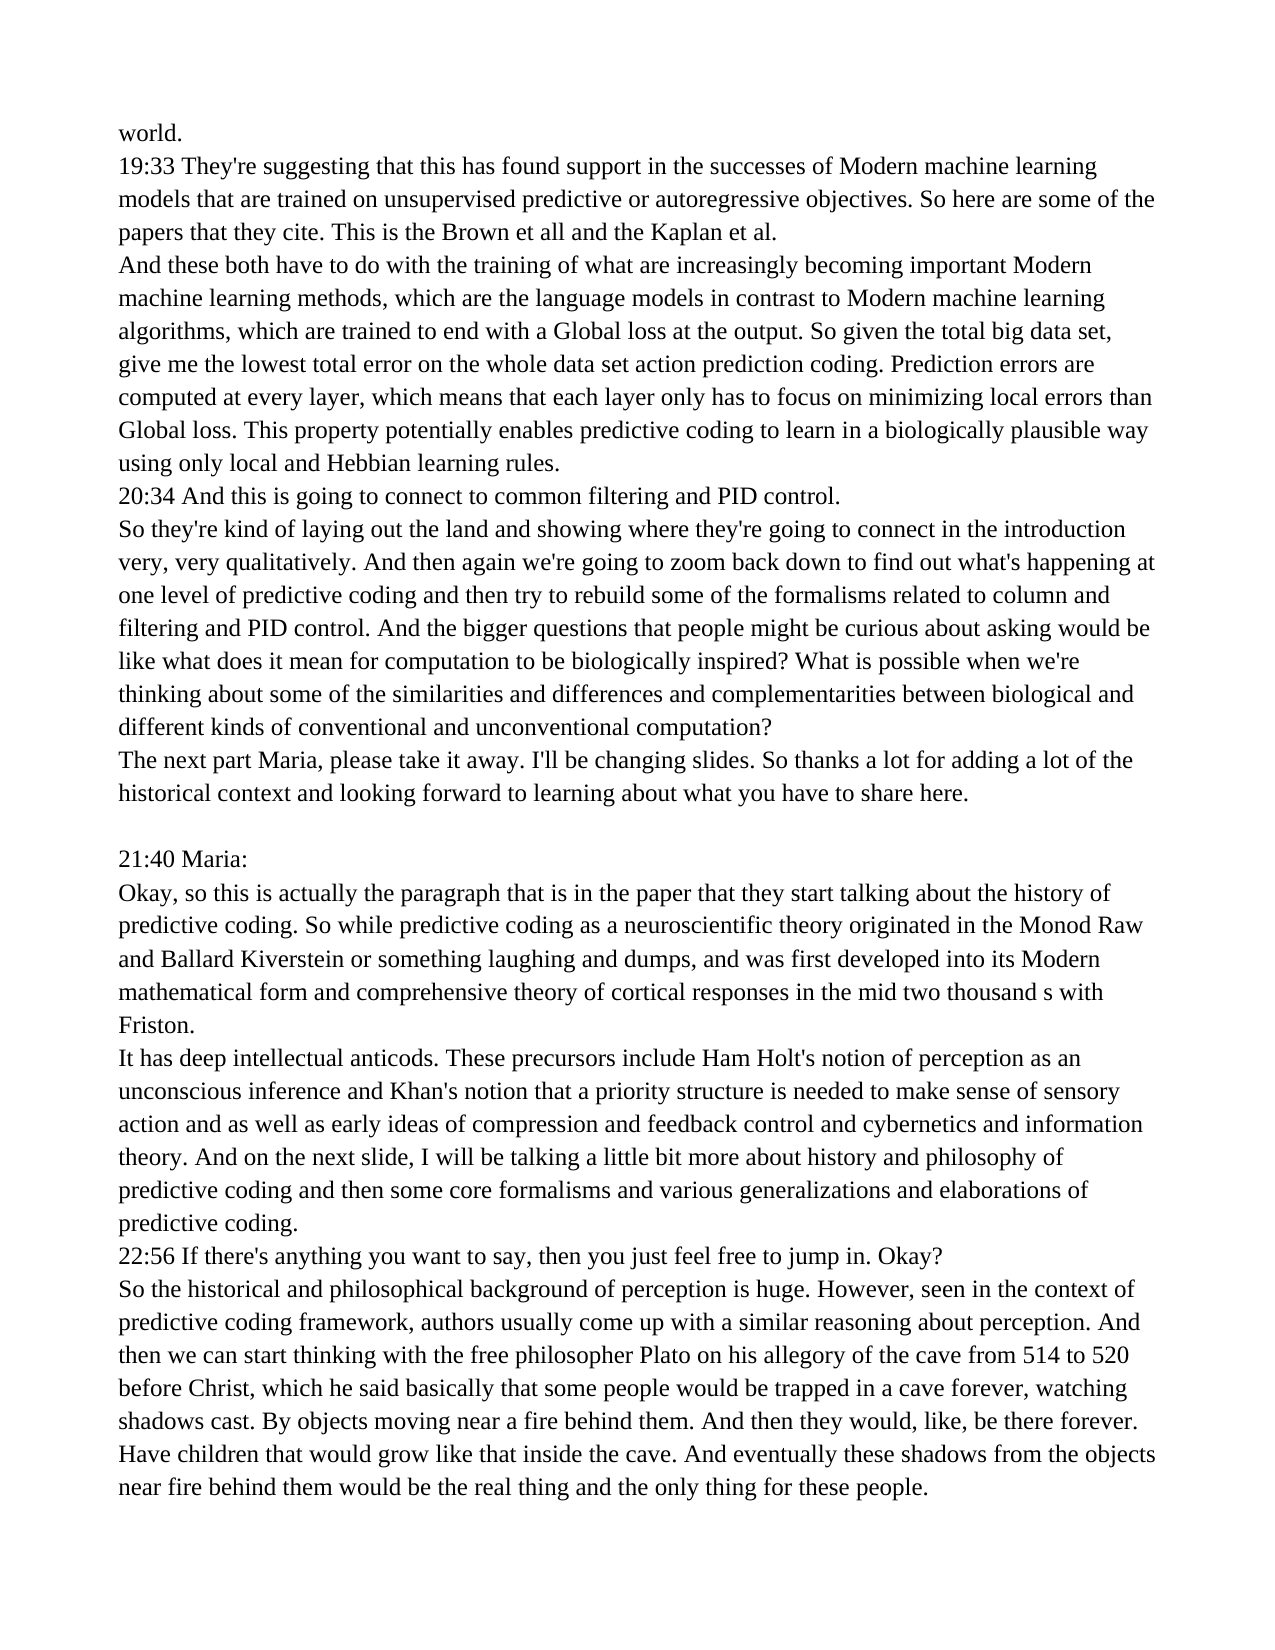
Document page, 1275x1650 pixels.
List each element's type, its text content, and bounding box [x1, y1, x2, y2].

text The next part Maria, please take it away. I'll be changing slides. So thanks a lot for adding a lot of the historical context and looking forward to learning about what you have to share here. [118, 746, 1157, 807]
text So the historical and philosophical background of perception is huge. However, seen in the context of predictive coding framework, authors usually come up with a similar reasoning about perception. And then we can start thinking with the free philosopher Plato on his allegory of the cave from 514 to 520 before Christ, which he said basically that some people would be trapped in a cave forever, watching shadows cast. By objects moving near a fire behind them. And then they would, like, be there forever. [118, 1274, 1157, 1435]
text 21:40 Maria: [118, 844, 1157, 873]
text And these both have to do with the training of what are increasingly becoming important Modern machine learning methods, which are the language models in contrast to Modern machine learning algorithms, which are trained to end with a Global loss at the output. So given the total big data set, give me the lowest total error on the whole data set action prediction coding. Prediction errors are computed at every layer, which means that each layer only has to focus on minimizing local errors than Global loss. This property potentially enables predictive coding to learn in a biologically plausible way using only local and Hebbian learning rules. [118, 250, 1157, 477]
text So they're kind of laying out the land and showing where they're going to connect in the introduction very, very qualitatively. And then again we're going to zoom back down to find out what's happening at one level of predictive coding and then try to rebuild some of the formalisms related to column and filtering and PID control. And the bigger questions that people might be curious about asking would be like what does it mean for computation to be biologically inspired? What is possible when we're thinking about some of the similarities and differences and complementarities between biological and different kinds of conventional and unconventional computation? [118, 514, 1157, 741]
text 20:34 And this is going to connect to common filtering and PID control. [118, 481, 1157, 510]
text world. [118, 118, 1157, 147]
text Have children that would grow like that inside the cave. And eventually these shadows from the objects near fire behind them would be the real thing and the only thing for these people. [118, 1439, 1157, 1501]
text Okay, so this is actually the paragraph that is in the paper that they start talking about the history of predictive coding. So while predictive coding as a neuroscientific theory originated in the Monod Raw and Ballard Kiverstein or something laughing and dumps, and was first developed into its Modern mathematical form and comprehensive theory of cortical responses in the mid two thousand s with Friston. [118, 878, 1157, 1038]
text It has deep intellectual anticods. These precursors include Ham Holt's notion of perception as an unconscious inference and Khan's notion that a priority structure is needed to make sense of sensory action and as well as early ideas of compression and feedback control and cybernetics and information theory. And on the next slide, I will be talking a little bit more about history and philosophy of predictive coding and then some core formalisms and various generalizations and elaborations of predictive coding. [118, 1043, 1157, 1237]
text 19:33 They're suggesting that this has found support in the successes of Modern machine learning models that are trained on unsupervised predictive or autoregressive objectives. So here are some of the papers that they cite. This is the Brown et all and the Kaplan et al. [118, 151, 1157, 246]
text 22:56 If there's anything you want to say, then you just feel free to jump in. Okay? [118, 1241, 1157, 1269]
